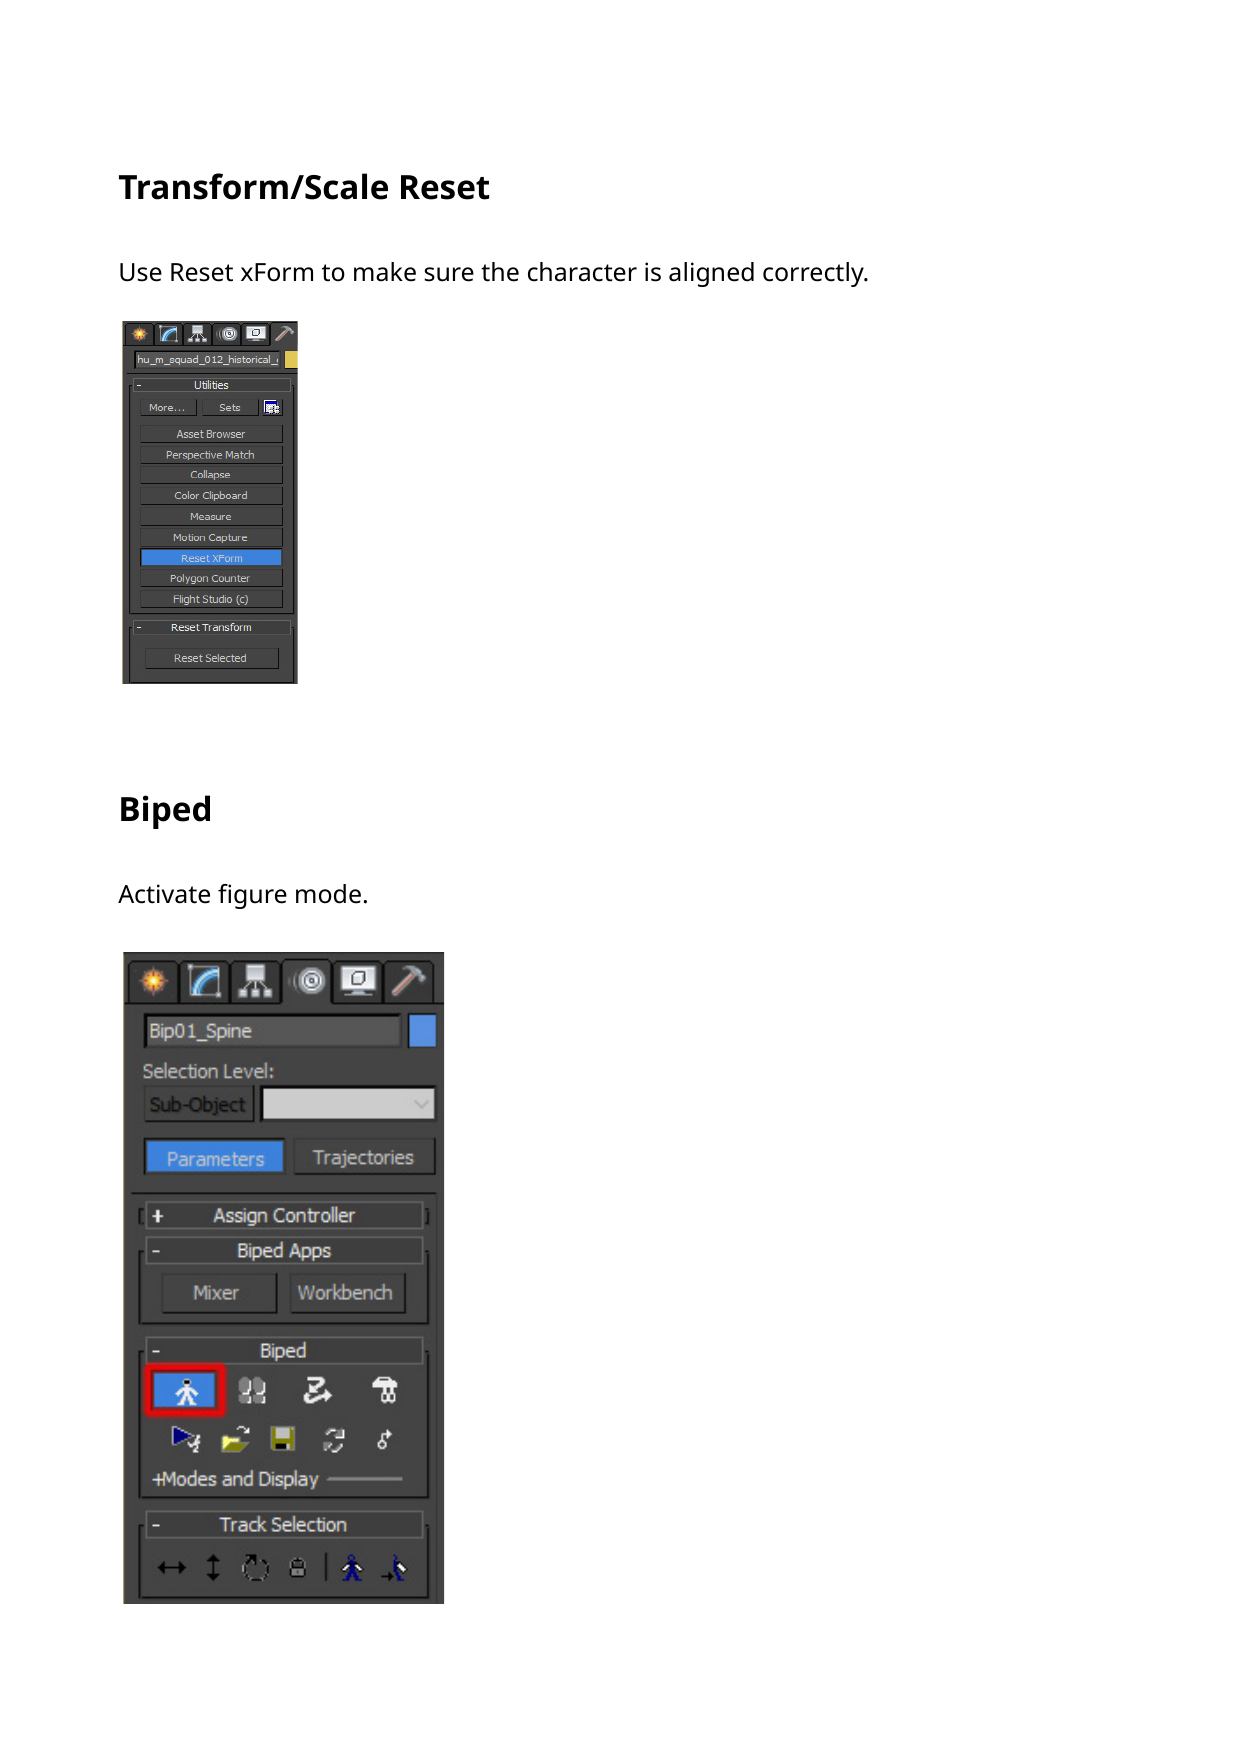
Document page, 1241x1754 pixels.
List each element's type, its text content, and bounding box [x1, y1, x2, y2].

text Biped [118, 786, 1122, 832]
text Activate figure mode. [118, 877, 1122, 911]
text Use Reset xForm to make sure the character is aligned correctly. [118, 254, 1122, 288]
text Transform/Scale Reset [118, 163, 1122, 209]
